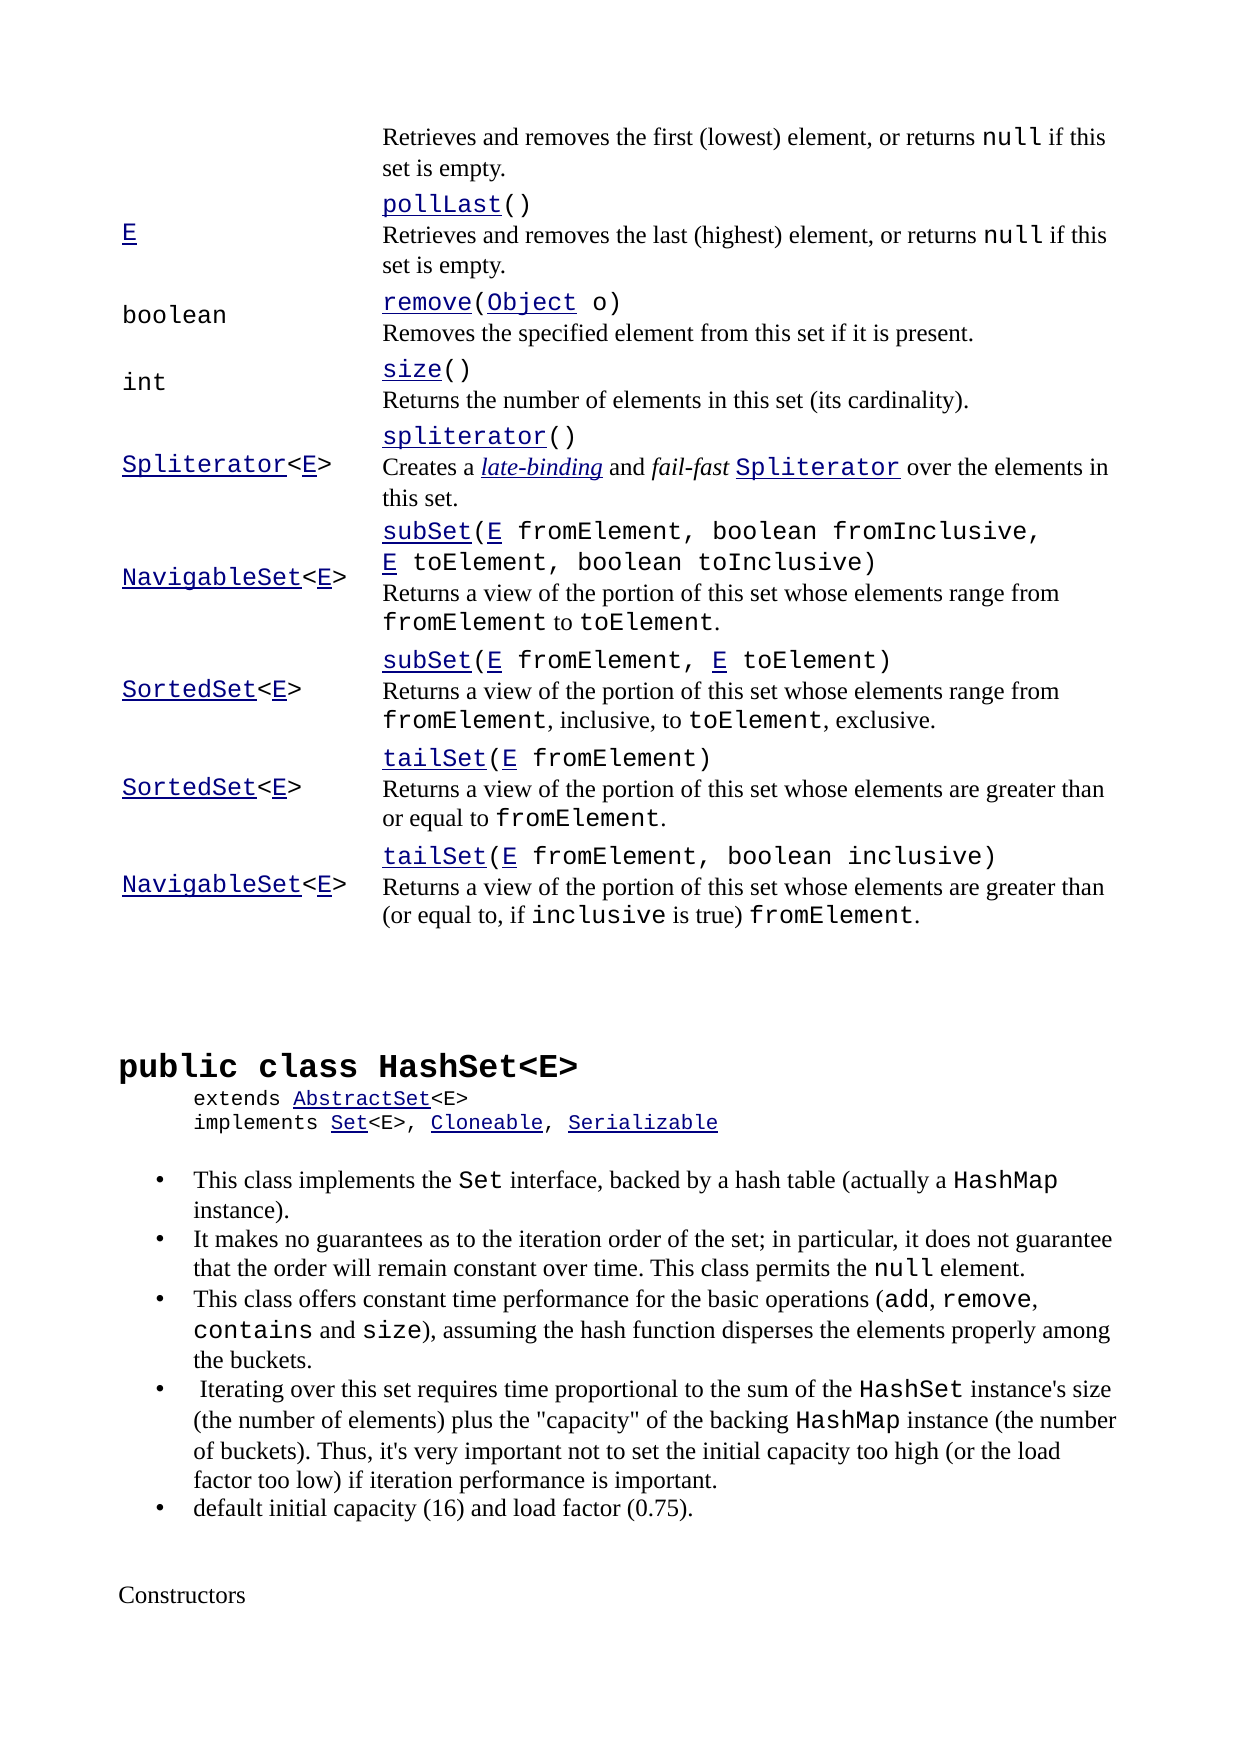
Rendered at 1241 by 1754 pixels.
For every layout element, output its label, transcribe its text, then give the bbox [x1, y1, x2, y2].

table_cell tailSet(E fromElement, boolean inclusive) Returns a view of the portion of this set whose elements are greater than (or equal to, if inclusive is true) fromElement. [378, 837, 1122, 935]
text Constructors [118, 1580, 1122, 1608]
table_cell remove(Object o) Removes the specified element from this set if it is present. [378, 283, 1122, 350]
table_cell subSet(E fromElement, boolean fromInclusive, E toElement, boolean toInclusive) Returns a view of the portion of this set whose elements range from fromElement to toElement. [378, 515, 1122, 641]
table_cell NavigableSet<E> [118, 515, 378, 641]
table_cell Retrieves and removes the first (lowest) element, or returns null if this set is empty. [378, 118, 1122, 185]
text public class HashSet<E> [118, 1050, 1122, 1088]
list default initial capacity (16) and load factor (0.75). [156, 1493, 1122, 1522]
text implements Set<E>, Cloneable, Serializable [118, 1112, 1122, 1135]
table_cell E [118, 185, 378, 283]
table_cell SortedSet<E> [118, 641, 378, 739]
table_cell pollLast() Retrieves and removes the last (highest) element, or returns null if this set is empty. [378, 185, 1122, 283]
table_cell boolean [118, 283, 378, 350]
list Iterating over this set requires time proportional to the sum of the HashSet instance's size (the number of elements) plus the "capacity" of the backing HashMap instance (the number of buckets). Thus, it's very important not to set the initial capacity too high (or the load factor too low) if iteration performance is important. [156, 1374, 1122, 1493]
list This class offers constant time performance for the basic operations (add, remove, contains and size), assuming the hash function disperses the elements properly among the buckets. [156, 1284, 1122, 1374]
table_cell Spliterator<E> [118, 417, 378, 515]
table_cell int [118, 350, 378, 417]
list It makes no guarantees as to the iteration order of the set; in particular, it does not guarantee that the order will remain constant over time. This class permits the null element. [156, 1224, 1122, 1284]
table_cell NavigableSet<E> [118, 837, 378, 935]
table_cell [118, 118, 378, 185]
table_cell tailSet(E fromElement) Returns a view of the portion of this set whose elements are greater than or equal to fromElement. [378, 739, 1122, 837]
table_cell spliterator() Creates a late-binding and fail-fast Spliterator over the elements in this set. [378, 417, 1122, 515]
table_cell size() Returns the number of elements in this set (its cardinality). [378, 350, 1122, 417]
text extends AbstractSet<E> [118, 1088, 1122, 1112]
table_cell subSet(E fromElement, E toElement) Returns a view of the portion of this set whose elements range from fromElement, inclusive, to toElement, exclusive. [378, 641, 1122, 739]
table_cell SortedSet<E> [118, 739, 378, 837]
list This class implements the Set interface, backed by a hash table (actually a HashMap instance). [156, 1165, 1122, 1224]
